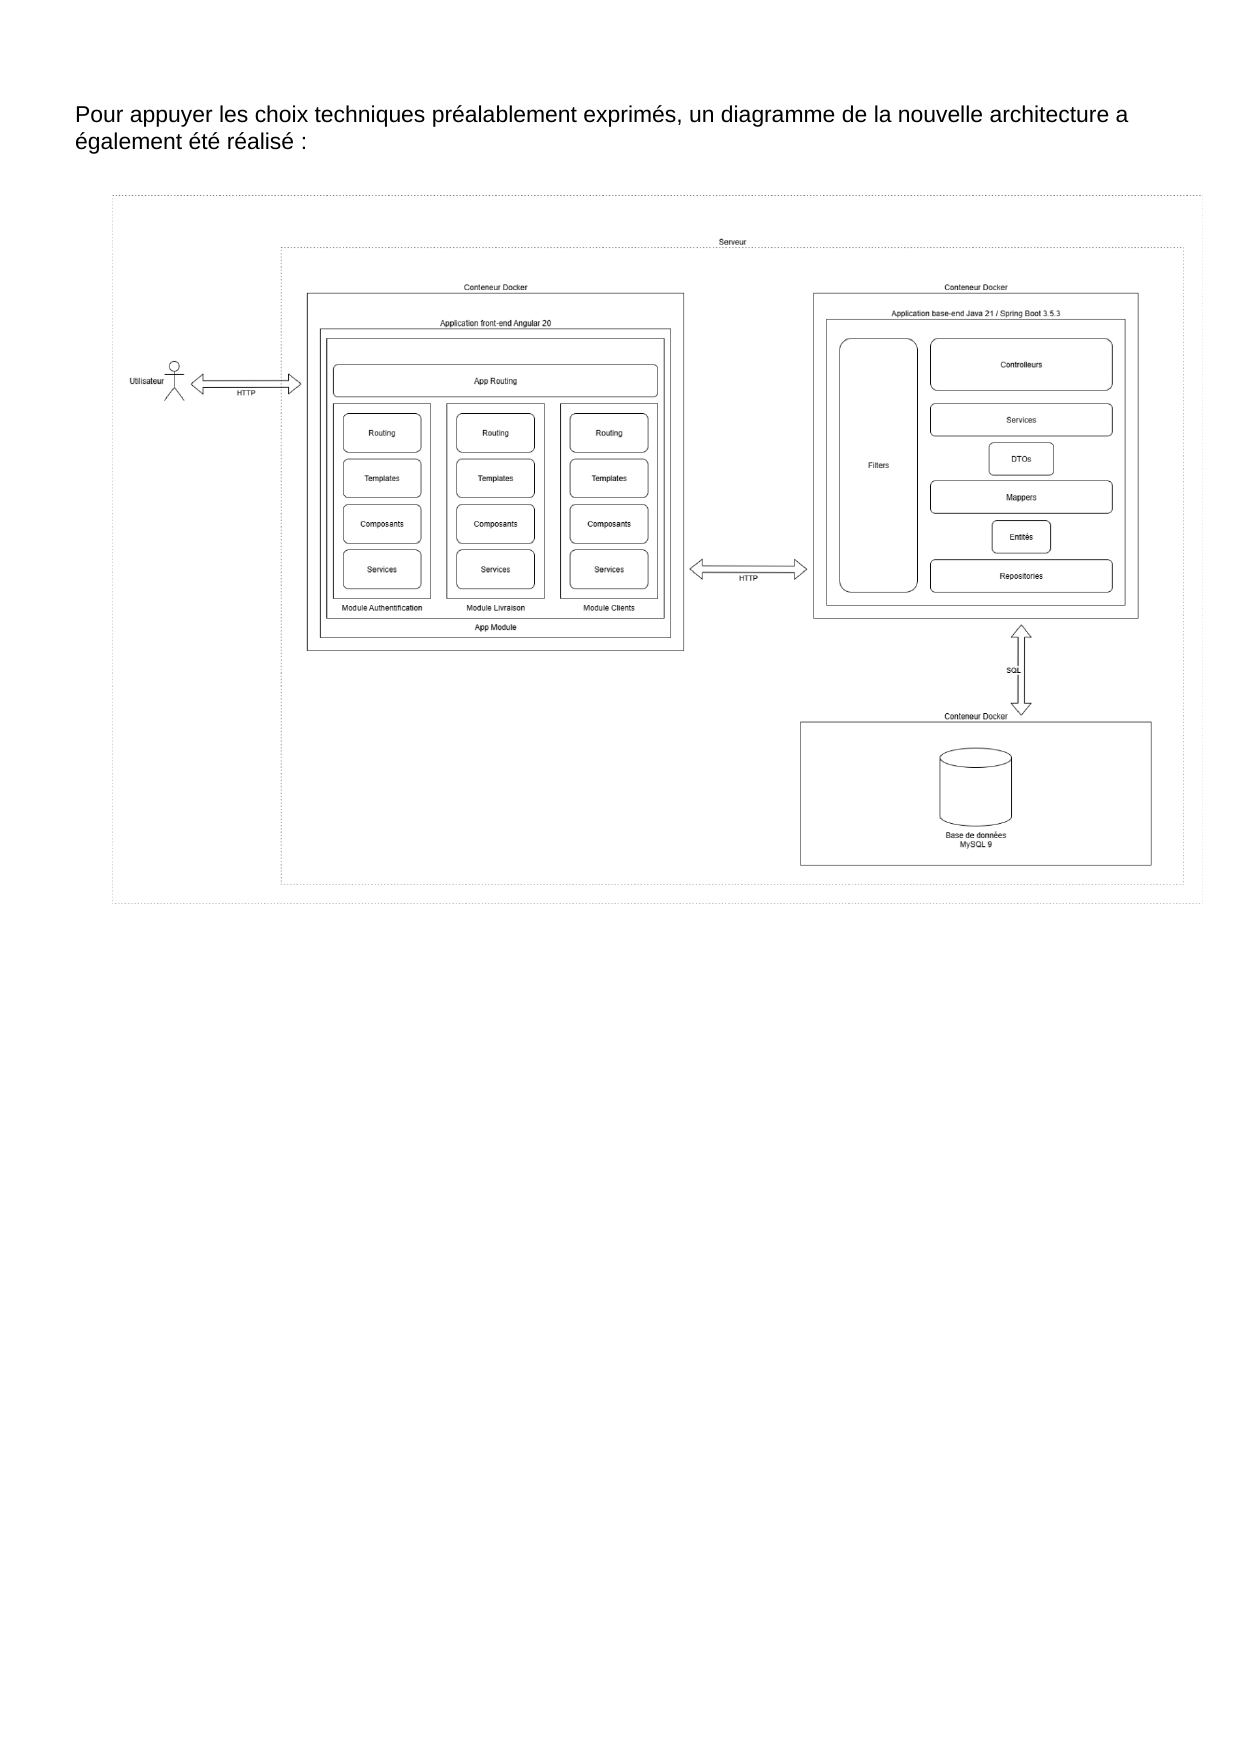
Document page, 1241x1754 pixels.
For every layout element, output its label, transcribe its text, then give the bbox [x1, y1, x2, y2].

text Pour appuyer les choix techniques préalablement exprimés, un diagramme de la nouvelle architecture a également été réalisé : [75, 101, 1165, 154]
